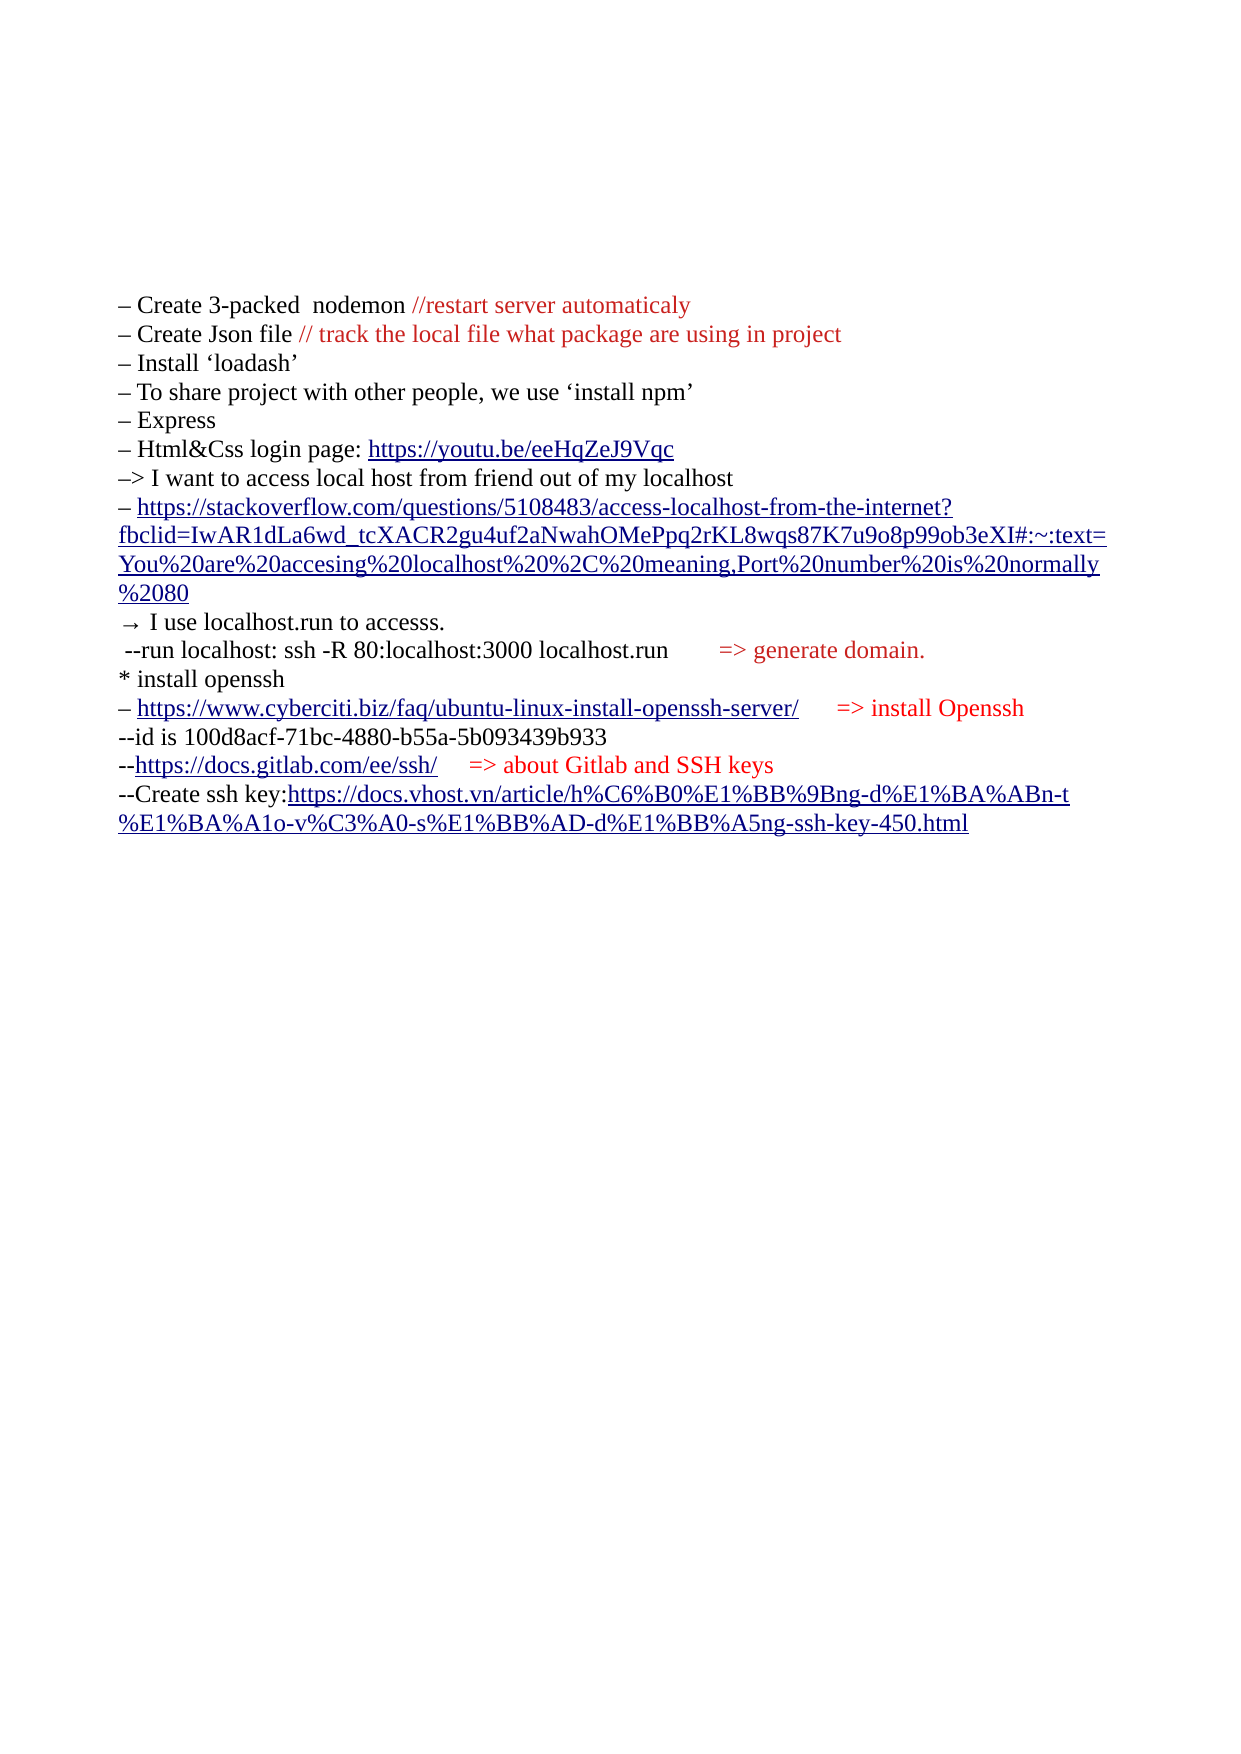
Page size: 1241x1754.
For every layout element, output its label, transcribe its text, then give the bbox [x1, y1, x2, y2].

text – Create 3-packed nodemon //restart server automaticaly [118, 291, 1122, 319]
text – Express [118, 406, 1122, 434]
text --Create ssh key:https://docs.vhost.vn/article/h%C6%B0%E1%BB%9Bng-d%E1%BA%ABn-t%E1%BA%A1o-v%C3%A0-s%E1%BB%AD-d%E1%BB%A5ng-ssh-key-450.html [118, 779, 1122, 837]
text --https://docs.gitlab.com/ee/ssh/ => about Gitlab and SSH keys [118, 751, 1122, 779]
text – Create Json file // track the local file what package are using in project [118, 319, 1122, 348]
text --id is 100d8acf-71bc-4880-b55a-5b093439b933 [118, 722, 1122, 751]
text * install openssh [118, 664, 1122, 693]
text – https://stackoverflow.com/questions/5108483/access-localhost-from-the-internet?fbclid=IwAR1dLa6wd_tcXACR2gu4uf2aNwahOMePpq2rKL8wqs87K7u9o8p99ob3eXI#:~:text=You%20are%20accesing%20localhost%20%2C%20meaning,Port%20number%20is%20normally%2080 [118, 492, 1122, 607]
text – Html&Css login page: https://youtu.be/eeHqZeJ9Vqc [118, 434, 1122, 463]
text → I use localhost.run to accesss. [118, 607, 1122, 636]
text – To share project with other people, we use ‘install npm’ [118, 377, 1122, 406]
text – Install ‘loadash’ [118, 348, 1122, 377]
text –> I want to access local host from friend out of my localhost [118, 463, 1122, 492]
text --run localhost: ssh -R 80:localhost:3000 localhost.run => generate domain. [118, 636, 1122, 664]
text – https://www.cyberciti.biz/faq/ubuntu-linux-install-openssh-server/ => install Openssh [118, 693, 1122, 722]
